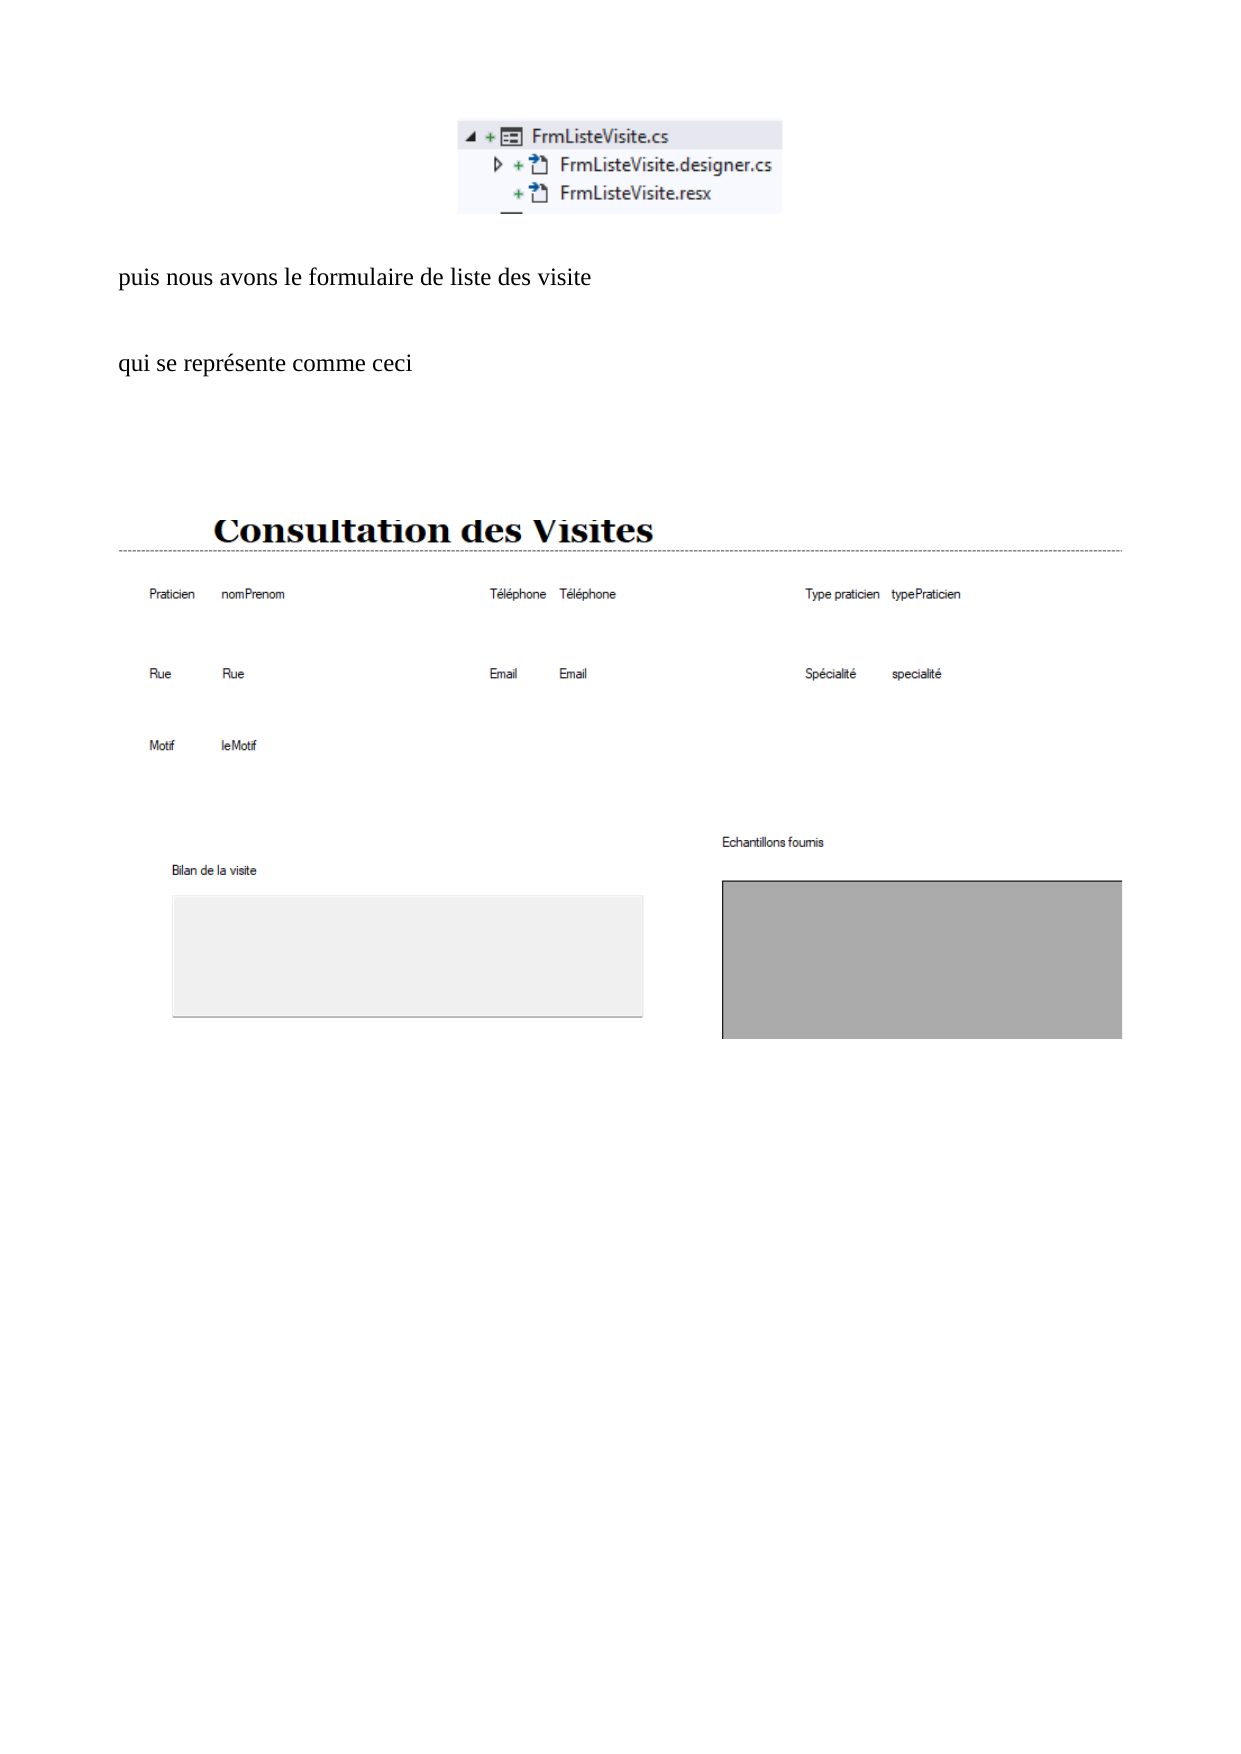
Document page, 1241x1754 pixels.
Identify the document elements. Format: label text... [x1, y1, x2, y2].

text puis nous avons le formulaire de liste des visite [118, 262, 1122, 291]
picture [457, 118, 783, 214]
picture [118, 520, 1123, 1039]
text qui se représente comme ceci [118, 348, 1122, 377]
